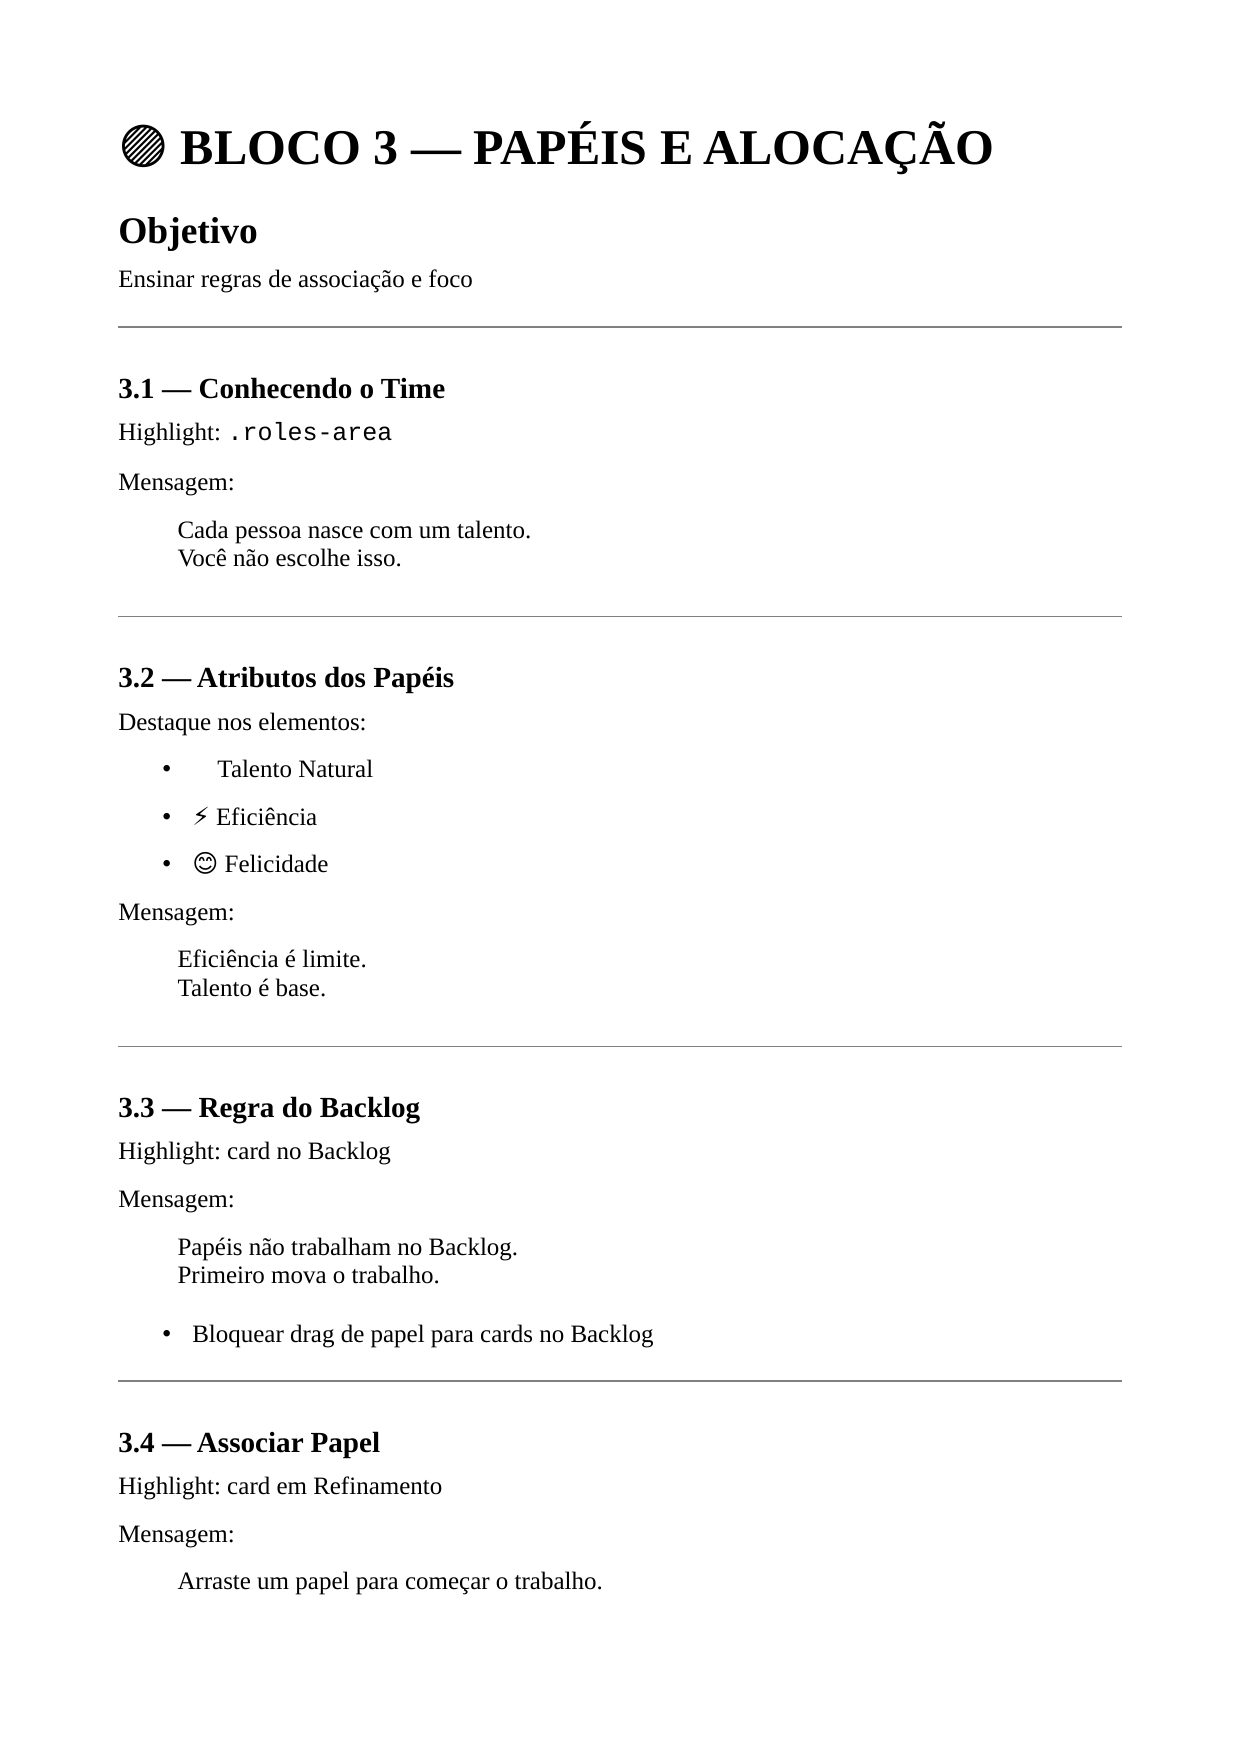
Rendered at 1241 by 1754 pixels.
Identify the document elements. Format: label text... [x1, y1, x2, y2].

subtitle 3.1 — Conhecendo o Time [118, 371, 1122, 404]
text Ensinar regras de associação e foco [118, 264, 1122, 293]
text Mensagem: [118, 1519, 1122, 1547]
text Papéis não trabalham no Backlog. Primeiro mova o trabalho. [177, 1232, 1063, 1289]
subtitle 3.2 — Atributos dos Papéis [118, 661, 1122, 694]
text Cada pessoa nasce com um talento. Você não escolhe isso. [177, 515, 1063, 572]
text Mensagem: [118, 1184, 1122, 1213]
text Highlight: .roles-area [118, 417, 1122, 448]
text Highlight: card no Backlog [118, 1136, 1122, 1165]
list ⚡ Eficiência [162, 802, 1122, 831]
list Bloquear drag de papel para cards no Backlog [162, 1319, 1122, 1347]
list 😊 Felicidade [162, 849, 1122, 878]
text Arraste um papel para começar o trabalho. [177, 1566, 1063, 1595]
subtitle 3.4 — Associar Papel [118, 1425, 1122, 1459]
text Destaque nos elementos: [118, 707, 1122, 735]
list 🎯 Talento Natural [162, 754, 1122, 783]
text Highlight: card em Refinamento [118, 1471, 1122, 1500]
subtitle 3.3 — Regra do Backlog [118, 1090, 1122, 1124]
subtitle Objetivo [118, 209, 1122, 252]
text Mensagem: [118, 467, 1122, 496]
text Eficiência é limite. Talento é base. [177, 944, 1063, 1002]
text Mensagem: [118, 897, 1122, 926]
subtitle 🟣 BLOCO 3 — PAPÉIS E ALOCAÇÃO [118, 118, 1122, 176]
